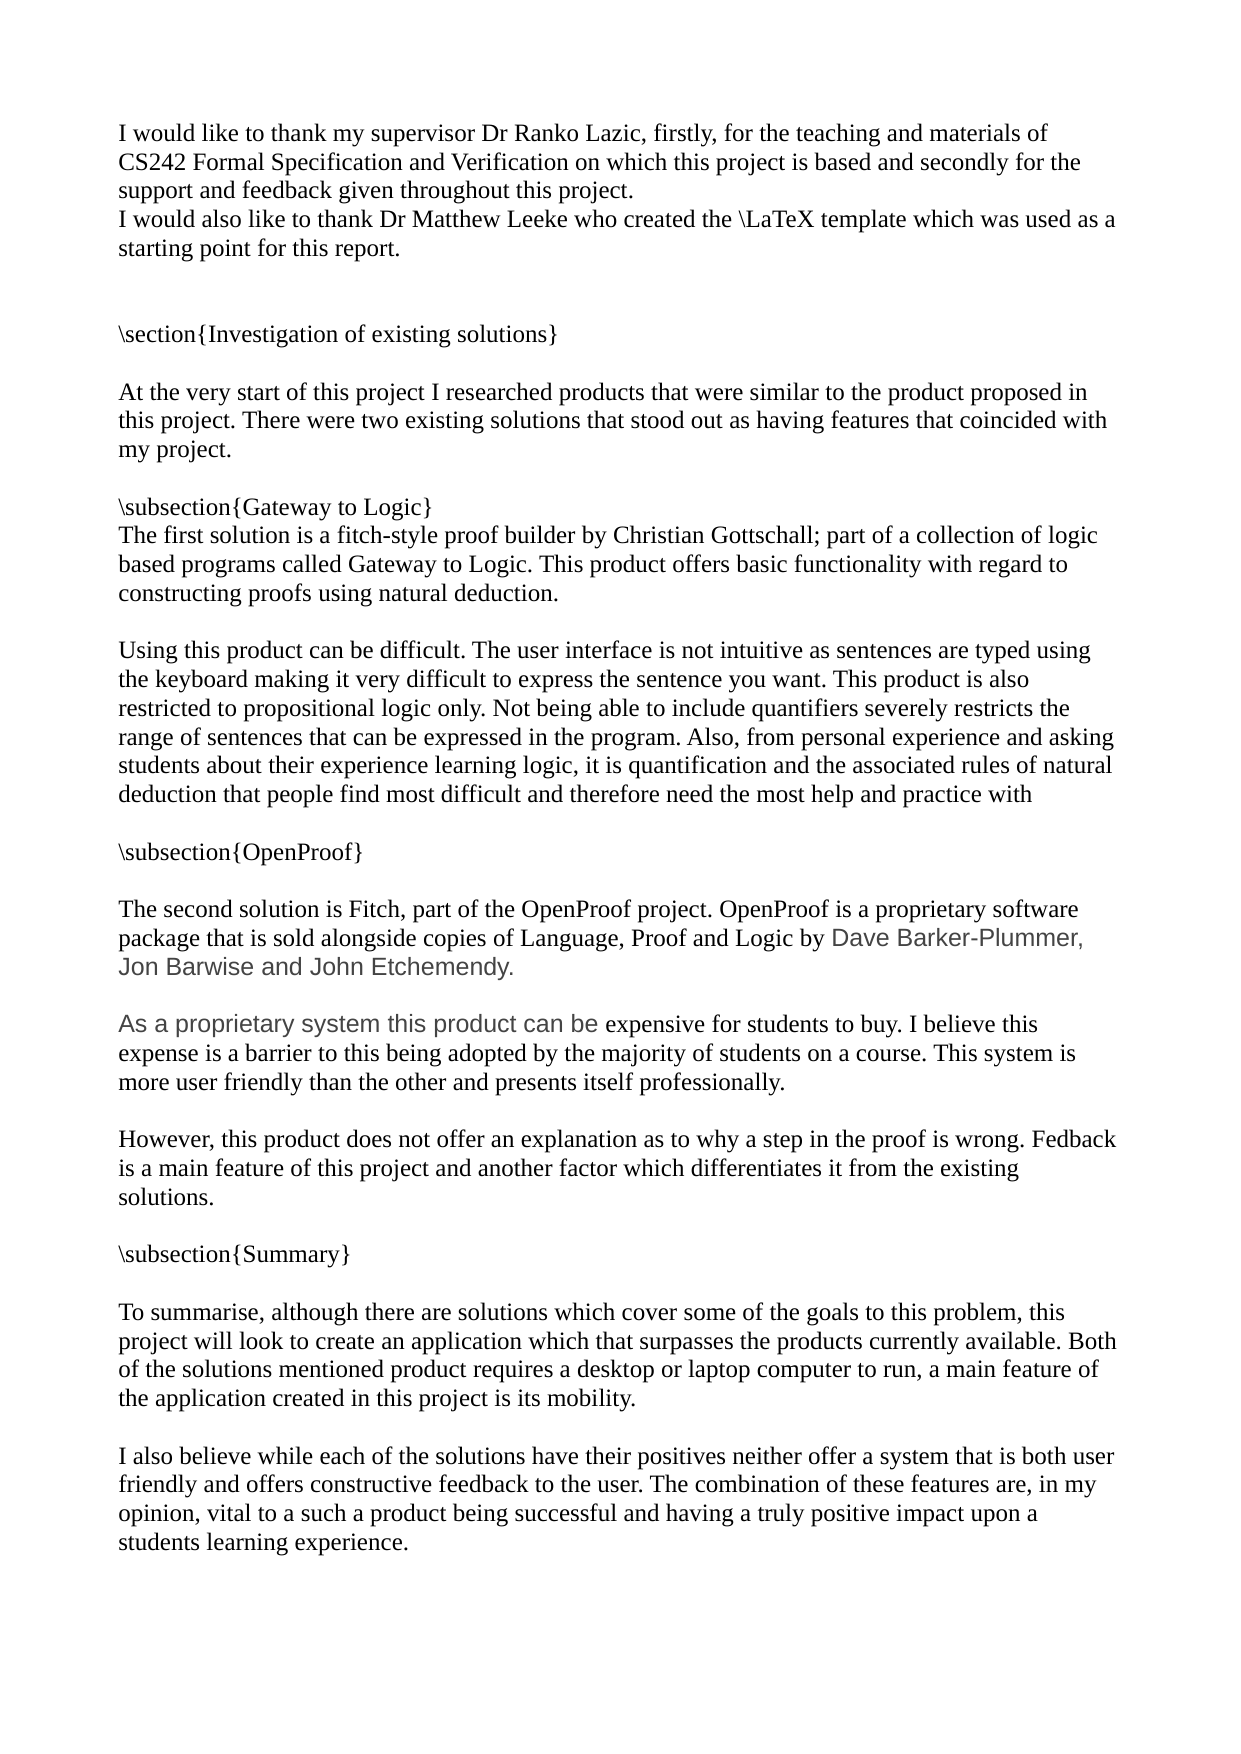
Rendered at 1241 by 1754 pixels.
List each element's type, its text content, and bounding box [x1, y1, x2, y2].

text I would also like to thank Dr Matthew Leeke who created the \LaTeX template which was used as a starting point for this report. [118, 204, 1122, 262]
text The first solution is a fitch-style proof builder by Christian Gottschall; part of a collection of logic based programs called Gateway to Logic. This product offers basic functionality with regard to constructing proofs using natural deduction. [118, 521, 1122, 607]
text Using this product can be difficult. The user interface is not intuitive as sentences are typed using the keyboard making it very difficult to express the sentence you want. This product is also restricted to propositional logic only. Not being able to include quantifiers severely restricts the range of sentences that can be expressed in the program. Also, from personal experience and asking students about their experience learning logic, it is quantification and the associated rules of natural deduction that people find most difficult and therefore need the most help and practice with [118, 636, 1122, 808]
text \subsection{Gateway to Logic} [118, 492, 1122, 521]
text The second solution is Fitch, part of the OpenProof project. OpenProof is a proprietary software package that is sold alongside copies of Language, Proof and Logic by Dave Barker-Plummer, Jon Barwise and John Etchemendy. [118, 894, 1122, 981]
text At the very start of this project I researched products that were similar to the product proposed in this project. There were two existing solutions that stood out as having features that coincided with my project. [118, 377, 1122, 463]
text \subsection{Summary} [118, 1239, 1122, 1268]
text I also believe while each of the solutions have their positives neither offer a system that is both user friendly and offers constructive feedback to the user. The combination of these features are, in my opinion, vital to a such a product being successful and having a truly positive impact upon a students learning experience. [118, 1441, 1122, 1556]
text I would like to thank my supervisor Dr Ranko Lazic, firstly, for the teaching and materials of CS242 Formal Specification and Verification on which this project is based and secondly for the support and feedback given throughout this project. [118, 118, 1122, 204]
text To summarise, although there are solutions which cover some of the goals to this problem, this project will look to create an application which that surpasses the products currently available. Both of the solutions mentioned product requires a desktop or laptop computer to run, a main feature of the application created in this project is its mobility. [118, 1297, 1122, 1412]
text \subsection{OpenProof} [118, 837, 1122, 866]
text \section{Investigation of existing solutions} [118, 319, 1122, 348]
text As a proprietary system this product can be expensive for students to buy. I believe this expense is a barrier to this being adopted by the majority of students on a course. This system is more user friendly than the other and presents itself professionally. [118, 1009, 1122, 1096]
text However, this product does not offer an explanation as to why a step in the proof is wrong. Fedback is a main feature of this project and another factor which differentiates it from the existing solutions. [118, 1124, 1122, 1211]
